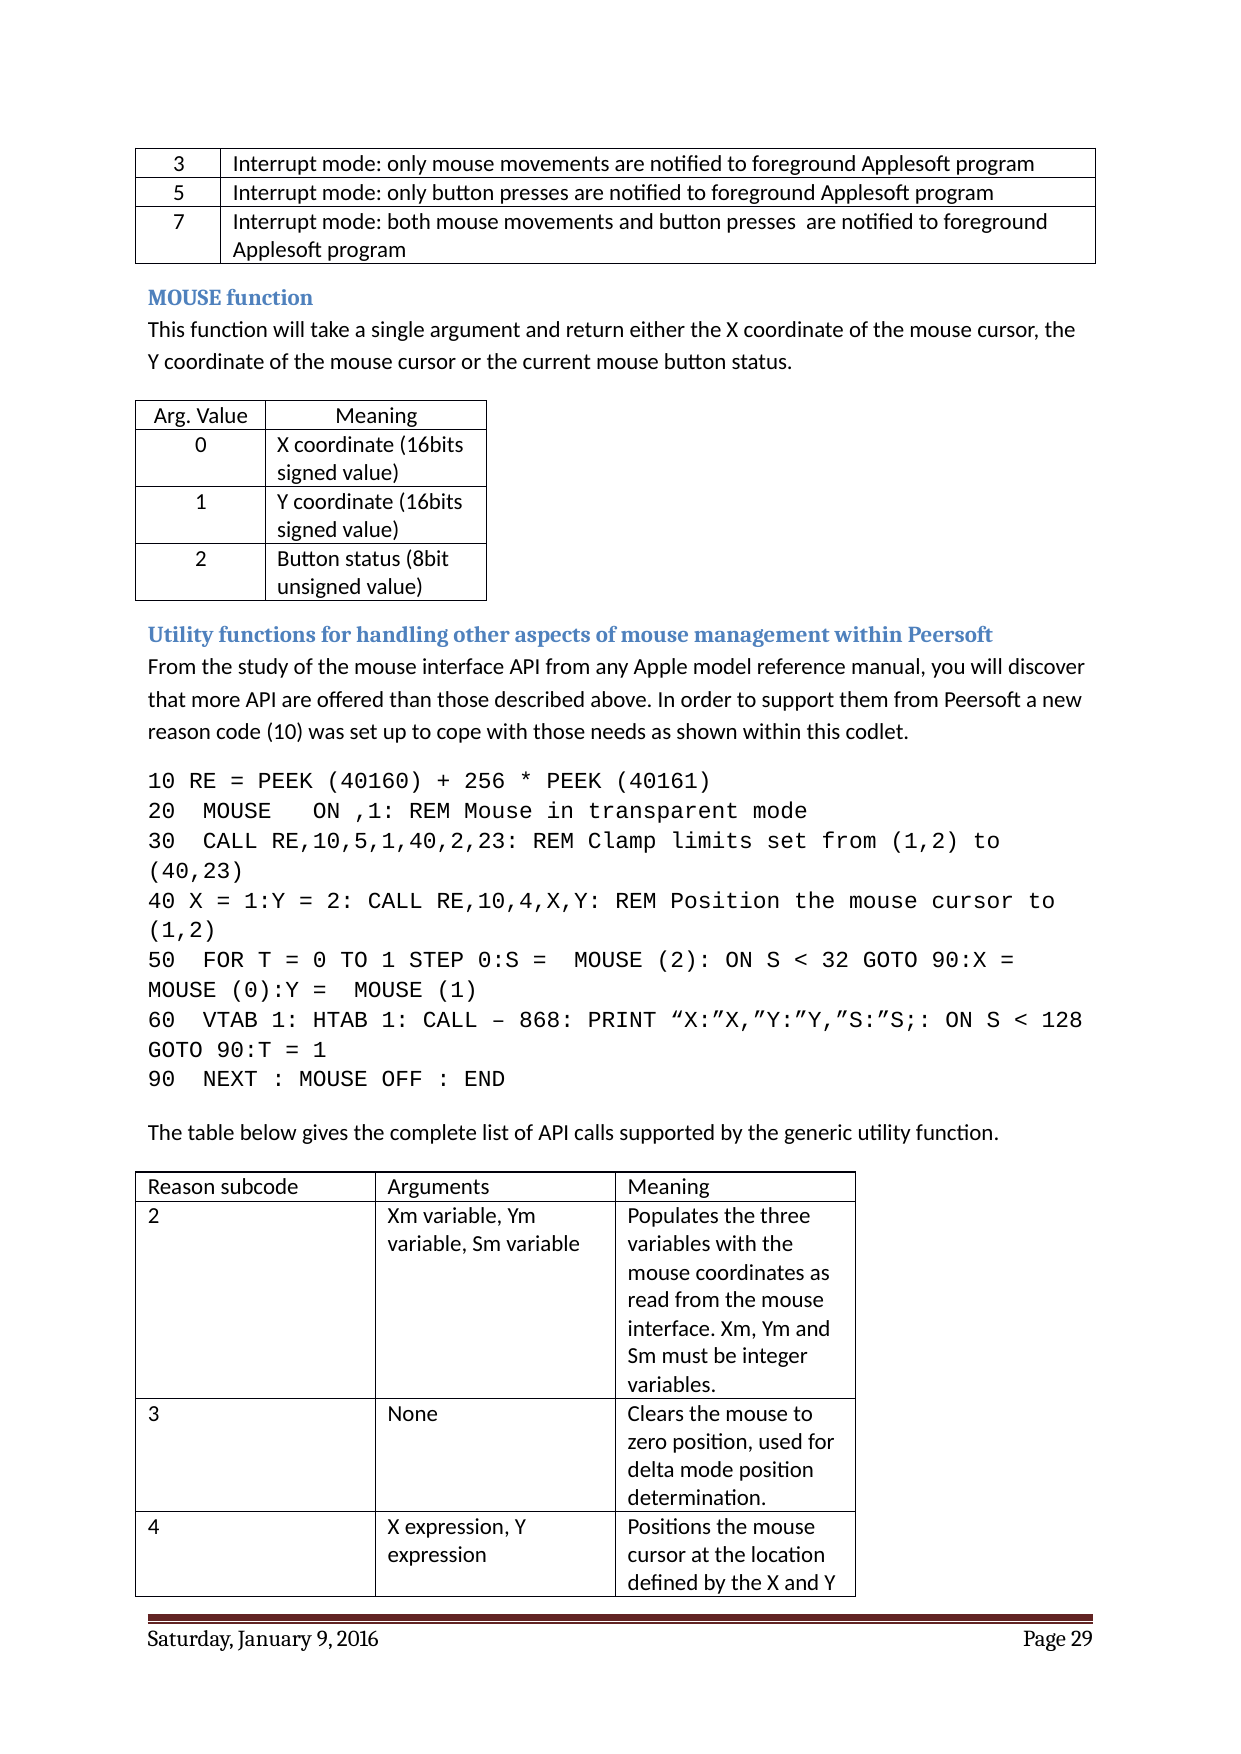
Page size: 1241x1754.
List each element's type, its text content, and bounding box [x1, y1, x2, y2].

table_cell Interrupt mode: only mouse movements are notified to foreground Applesoft program [221, 149, 1095, 177]
table_cell Interrupt mode: both mouse movements and button presses are notified to foreground Applesoft program [221, 207, 1095, 263]
table_cell 1 [136, 487, 265, 543]
table_cell 4 [136, 1512, 375, 1596]
table_cell None [376, 1399, 615, 1511]
text 10 RE = PEEK (40160) + 256 * PEEK (40161) 20 MOUSE ON ,1: REM Mouse in transparent mode 30 CALL RE,10,5,1,40,2,23: REM Clamp limits set from (1,2) to (40,23) 40 X = 1:Y = 2: CALL RE,10,4,X,Y: REM Position the mouse cursor to (1,2) 50 FOR T = 0 TO 1 STEP 0:S = MOUSE (2): ON S < 32 GOTO 90:X = MOUSE (0):Y = MOUSE (1) 60 VTAB 1: HTAB 1: CALL – 868: PRINT “X:”X,”Y:”Y,”S:”S;: ON S < 128 GOTO 90:T = 1 90 NEXT : MOUSE OFF : END [148, 770, 1093, 1094]
table_cell 7 [136, 207, 220, 263]
table_header Arguments [376, 1173, 615, 1201]
table_header Meaning [616, 1173, 855, 1201]
table_cell Button status (8bit unsigned value) [266, 544, 486, 600]
table_cell X coordinate (16bits signed value) [266, 430, 486, 486]
subtitle MOUSE function [148, 285, 1093, 311]
table_cell Xm variable, Ym variable, Sm variable [376, 1202, 615, 1398]
table_header Reason subcode [136, 1173, 375, 1201]
table_cell 2 [136, 544, 265, 600]
table_cell Y coordinate (16bits signed value) [266, 487, 486, 543]
table_cell Positions the mouse cursor at the location defined by the X and Y [616, 1512, 855, 1596]
table_cell Interrupt mode: only button presses are notified to foreground Applesoft program [221, 178, 1095, 206]
table_cell 5 [136, 178, 220, 206]
table_cell Clears the mouse to zero position, used for delta mode position determination. [616, 1399, 855, 1511]
text This function will take a single argument and return either the X coordinate of the mouse cursor, the Y coordinate of the mouse cursor or the current mouse button status. [148, 315, 1093, 375]
table_header Meaning [266, 401, 486, 429]
table_cell 3 [136, 149, 220, 177]
table_cell 0 [136, 430, 265, 486]
table_header Arg. Value [136, 401, 265, 429]
text The table below gives the complete list of API calls supported by the generic utility function. [148, 1118, 1093, 1146]
table_cell 2 [136, 1202, 375, 1398]
table_cell X expression, Y expression [376, 1512, 615, 1596]
text From the study of the mouse interface API from any Apple model reference manual, you will discover that more API are offered than those described above. In order to support them from Peersoft a new reason code (10) was set up to cope with those needs as shown within this codlet. [148, 652, 1093, 745]
subtitle Utility functions for handling other aspects of mouse management within Peersoft [148, 622, 1093, 649]
table_cell Populates the three variables with the mouse coordinates as read from the mouse interface. Xm, Ym and Sm must be integer variables. [616, 1202, 855, 1398]
table_cell 3 [136, 1399, 375, 1511]
